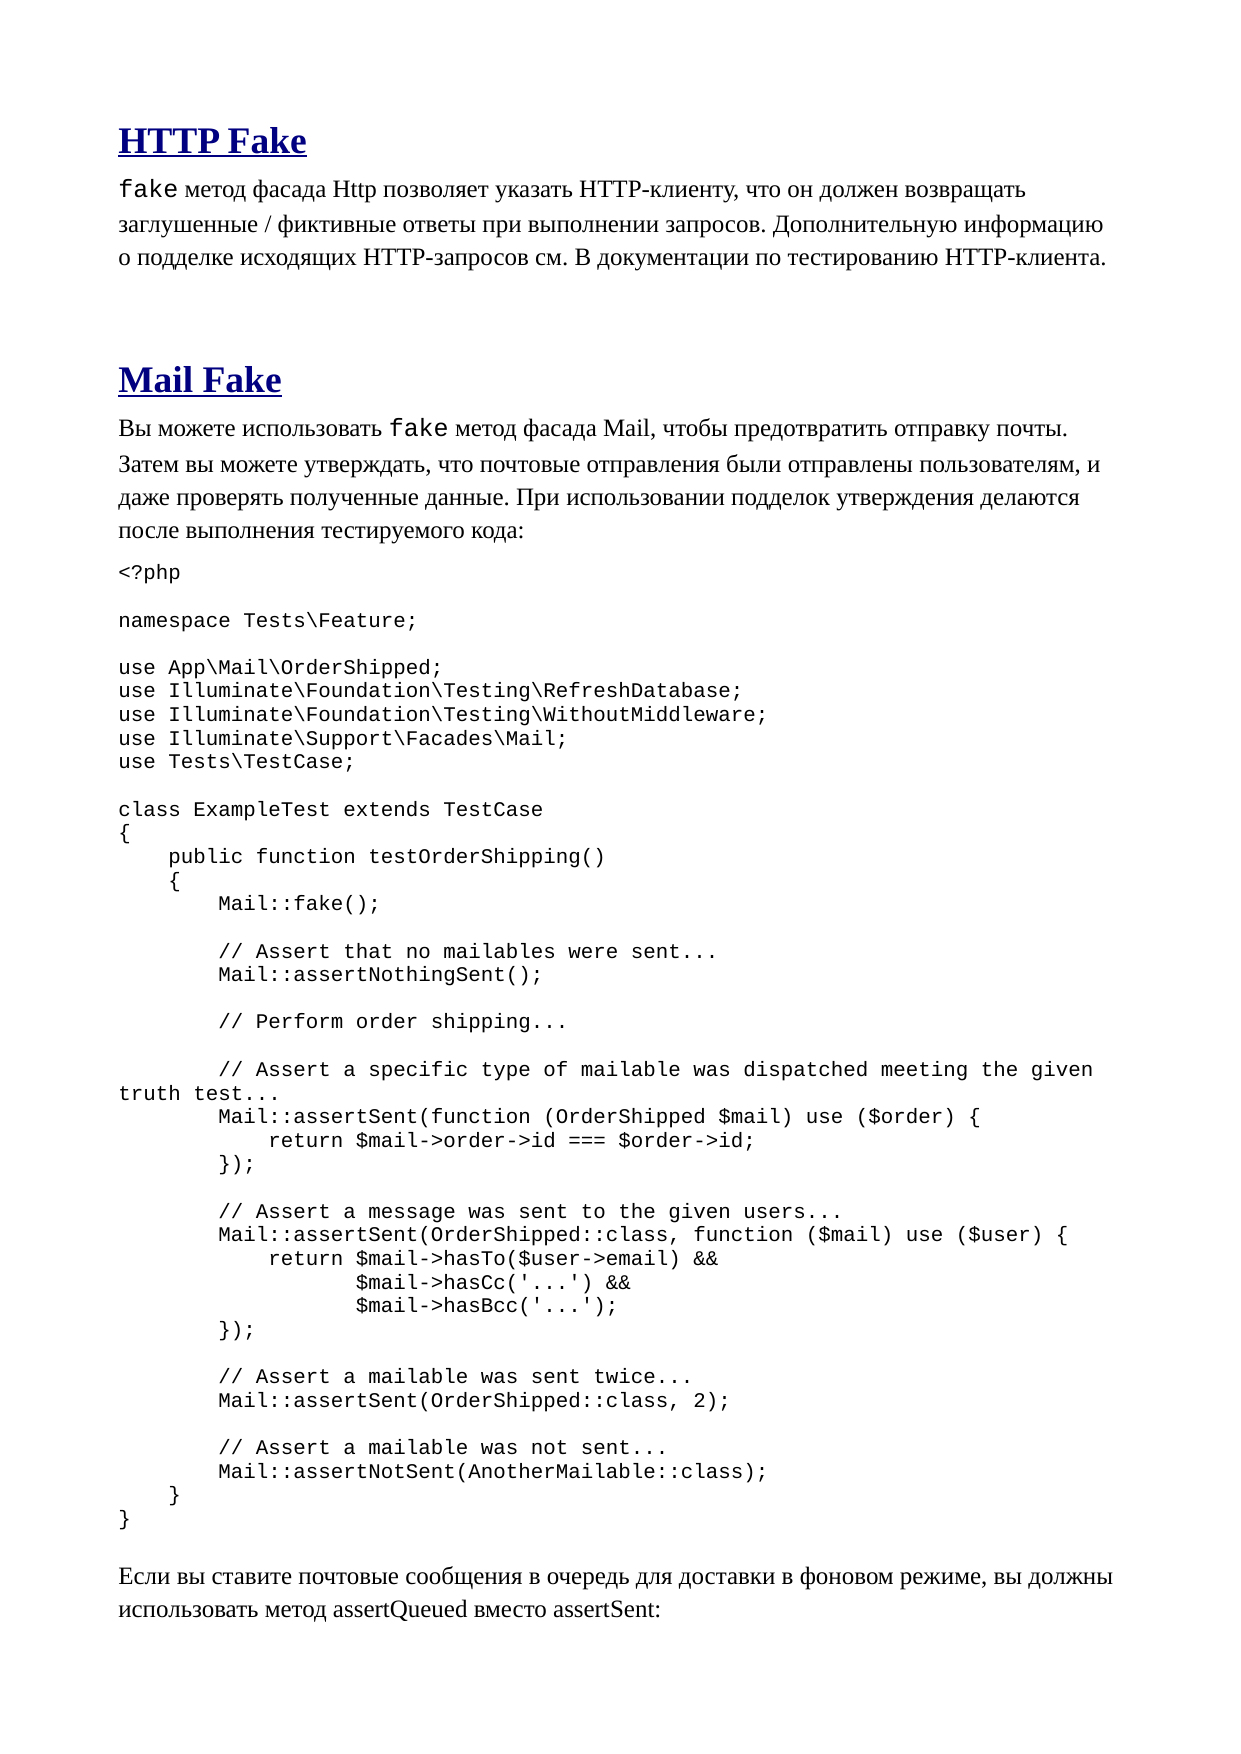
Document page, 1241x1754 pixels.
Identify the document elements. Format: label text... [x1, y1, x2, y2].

text Вы можете использовать fake метод фасада Mail, чтобы предотвратить отправку почты. Затем вы можете утверждать, что почтовые отправления были отправлены пользователям, и даже проверять полученные данные. При использовании подделок утверждения делаются после выполнения тестируемого кода: [118, 413, 1122, 543]
text // Assert a specific type of mailable was dispatched meeting the given truth test... [118, 1059, 1122, 1106]
text { [118, 822, 1122, 846]
subtitle HTTP Fake [118, 118, 1122, 161]
text } [118, 1508, 1122, 1532]
text Mail::assertNothingSent(); [118, 964, 1122, 988]
text }); [118, 1153, 1122, 1177]
text { [118, 870, 1122, 893]
text return $mail->order->id === $order->id; [118, 1130, 1122, 1153]
subtitle Mail Fake [118, 358, 1122, 401]
text use App\Mail\OrderShipped; [118, 657, 1122, 681]
text // Perform order shipping... [118, 1012, 1122, 1035]
text Mail::assertSent(function (OrderShipped $mail) use ($order) { [118, 1106, 1122, 1130]
text public function testOrderShipping() [118, 846, 1122, 870]
text return $mail->hasTo($user->email) && [118, 1248, 1122, 1272]
text use Tests\TestCase; [118, 751, 1122, 775]
text } [118, 1484, 1122, 1508]
text <?php [118, 562, 1122, 586]
text // Assert a mailable was not sent... [118, 1437, 1122, 1461]
text $mail->hasCc('...') && [118, 1272, 1122, 1295]
text fake метод фасада Http позволяет указать HTTP-клиенту, что он должен возвращать заглушенные / фиктивные ответы при выполнении запросов. Дополнительную информацию о подделке исходящих HTTP-запросов см. В документации по тестированию HTTP-клиента. [118, 174, 1122, 271]
text Mail::assertSent(OrderShipped::class, function ($mail) use ($user) { [118, 1224, 1122, 1248]
text Mail::assertSent(OrderShipped::class, 2); [118, 1390, 1122, 1413]
text use Illuminate\Foundation\Testing\RefreshDatabase; [118, 681, 1122, 704]
text Если вы ставите почтовые сообщения в очередь для доставки в фоновом режиме, вы должны использовать метод assertQueued вместо assertSent: [118, 1561, 1122, 1623]
text // Assert a mailable was sent twice... [118, 1366, 1122, 1390]
text $mail->hasBcc('...'); [118, 1295, 1122, 1319]
text // Assert a message was sent to the given users... [118, 1201, 1122, 1224]
text Mail::assertNotSent(AnotherMailable::class); [118, 1461, 1122, 1484]
text }); [118, 1319, 1122, 1343]
text use Illuminate\Foundation\Testing\WithoutMiddleware; [118, 704, 1122, 728]
text class ExampleTest extends TestCase [118, 799, 1122, 822]
text use Illuminate\Support\Facades\Mail; [118, 728, 1122, 751]
text Mail::fake(); [118, 893, 1122, 917]
text // Assert that no mailables were sent... [118, 941, 1122, 964]
text namespace Tests\Feature; [118, 609, 1122, 633]
